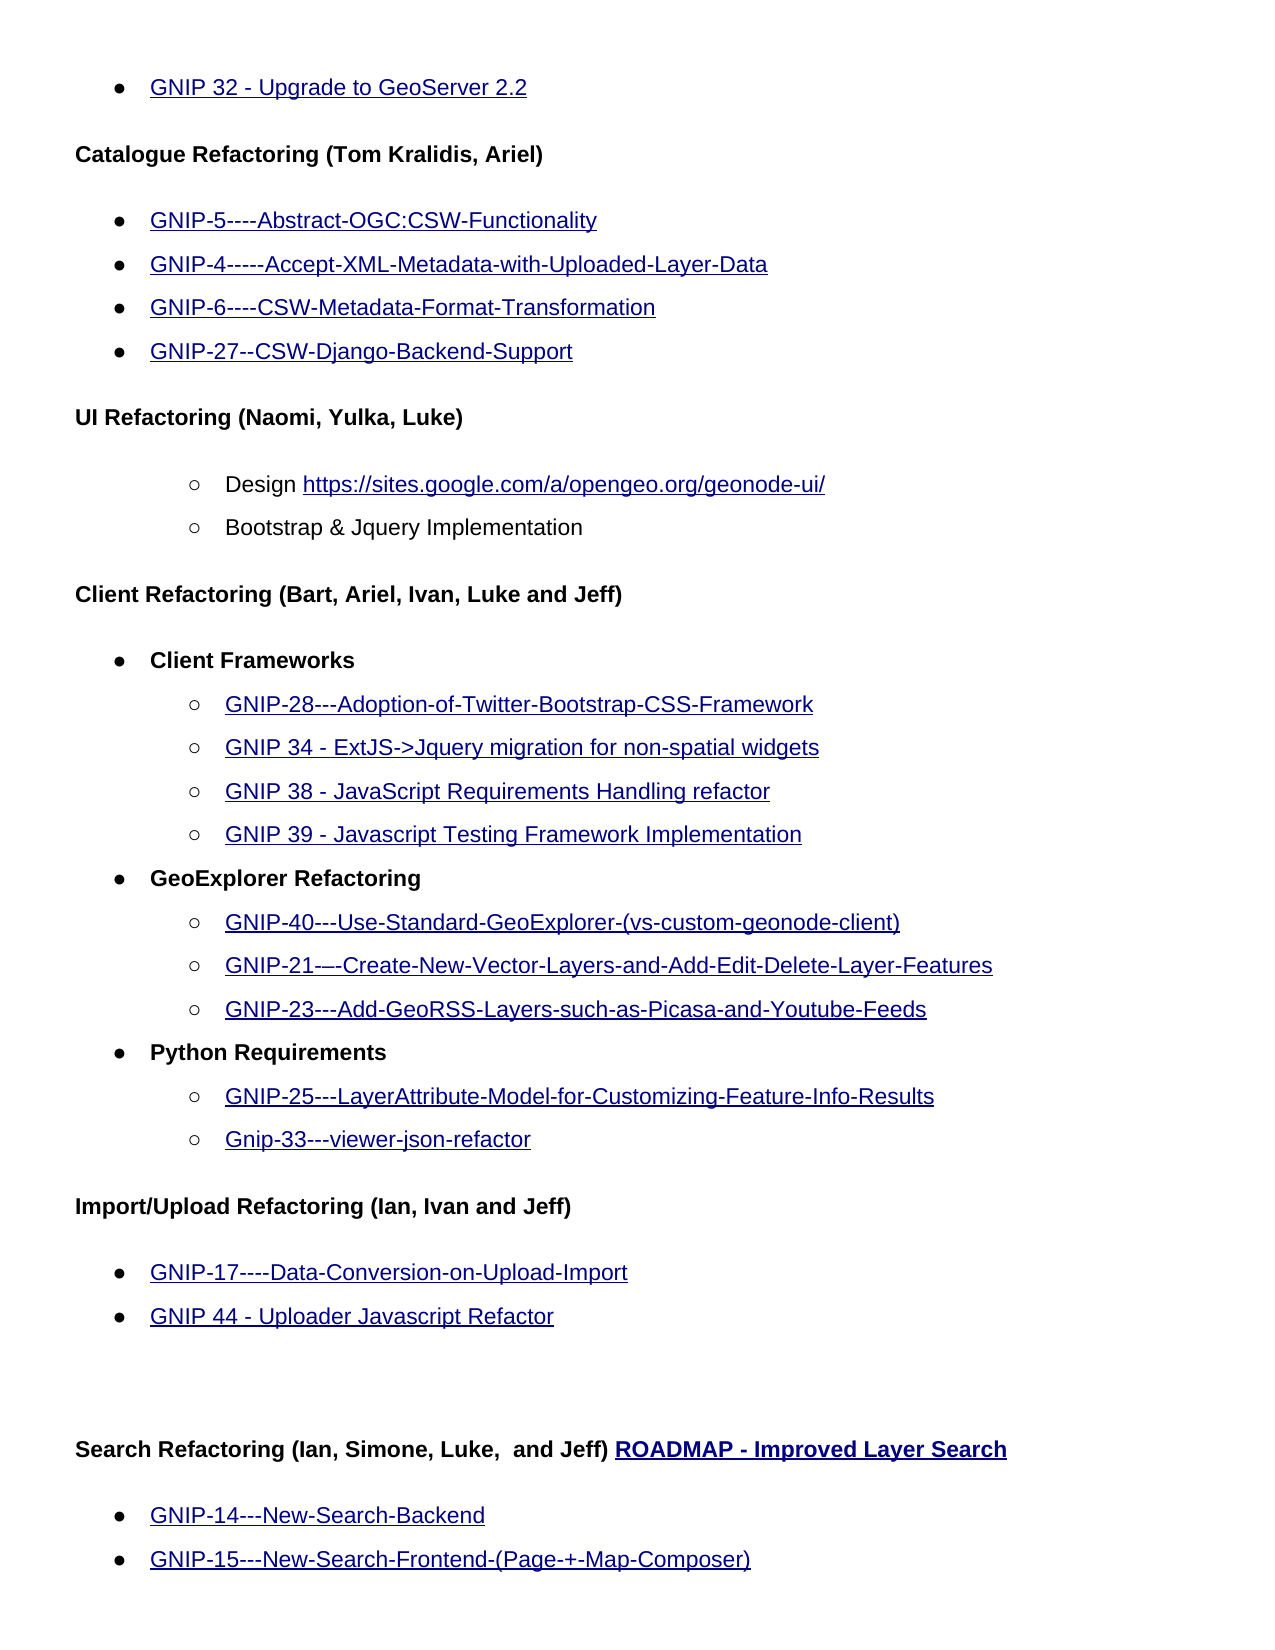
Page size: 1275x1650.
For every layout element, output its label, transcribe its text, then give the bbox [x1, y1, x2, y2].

text Import/Upload Refactoring (Ian, Ivan and Jeff) [75, 1193, 1200, 1219]
list Python Requirements [112, 1040, 1200, 1065]
list GNIP-14---New-Search-Backend [112, 1503, 1200, 1528]
list GNIP-21-–-Create-New-Vector-Layers-and-Add-Edit-Delete-Layer-Features [187, 953, 1200, 978]
list GNIP 38 - JavaScript Requirements Handling refactor [187, 778, 1200, 804]
list GNIP-40---Use-Standard-GeoExplorer-(vs-custom-geonode-client) [187, 909, 1200, 935]
list GNIP-27--CSW-Django-Backend-Support [112, 338, 1200, 364]
list Design https://sites.google.com/a/opengeo.org/geonode-ui/ [187, 471, 1200, 497]
list GNIP-23---Add-GeoRSS-Layers-such-as-Picasa-and-Youtube-Feeds [187, 996, 1200, 1022]
list GNIP-28---Adoption-of-Twitter-Bootstrap-CSS-Framework [187, 691, 1200, 717]
list Client Frameworks [112, 648, 1200, 673]
list Gnip-33---viewer-json-refactor [187, 1127, 1200, 1152]
text Catalogue Refactoring (Tom Kralidis, Ariel) [75, 141, 1200, 167]
text UI Refactoring (Naomi, Yulka, Luke) [75, 405, 1200, 431]
list GNIP-5----Abstract-OGC:CSW-Functionality [112, 208, 1200, 233]
text Client Refactoring (Bart, Ariel, Ivan, Luke and Jeff) [75, 581, 1200, 607]
list GeoExplorer Refactoring [112, 866, 1200, 891]
text Search Refactoring (Ian, Simone, Luke, and Jeff) ROADMAP - Improved Layer Search [75, 1436, 1200, 1462]
list GNIP 32 - Upgrade to GeoServer 2.2 [112, 75, 1200, 101]
list GNIP-6----CSW-Metadata-Format-Transformation [112, 295, 1200, 321]
list GNIP-4-----Accept-XML-Metadata-with-Uploaded-Layer-Data [112, 251, 1200, 277]
list GNIP-15---New-Search-Frontend-(Page-+-Map-Composer) [112, 1546, 1200, 1572]
list Bootstrap & Jquery Implementation [187, 515, 1200, 541]
list GNIP 34 - ExtJS->Jquery migration for non-spatial widgets [187, 735, 1200, 761]
list GNIP 39 - Javascript Testing Framework Implementation [187, 822, 1200, 848]
list GNIP-25---LayerAttribute-Model-for-Customizing-Feature-Info-Results [187, 1083, 1200, 1109]
list GNIP-17----Data-Conversion-on-Upload-Import [112, 1260, 1200, 1285]
list GNIP 44 - Uploader Javascript Refactor [112, 1303, 1200, 1329]
